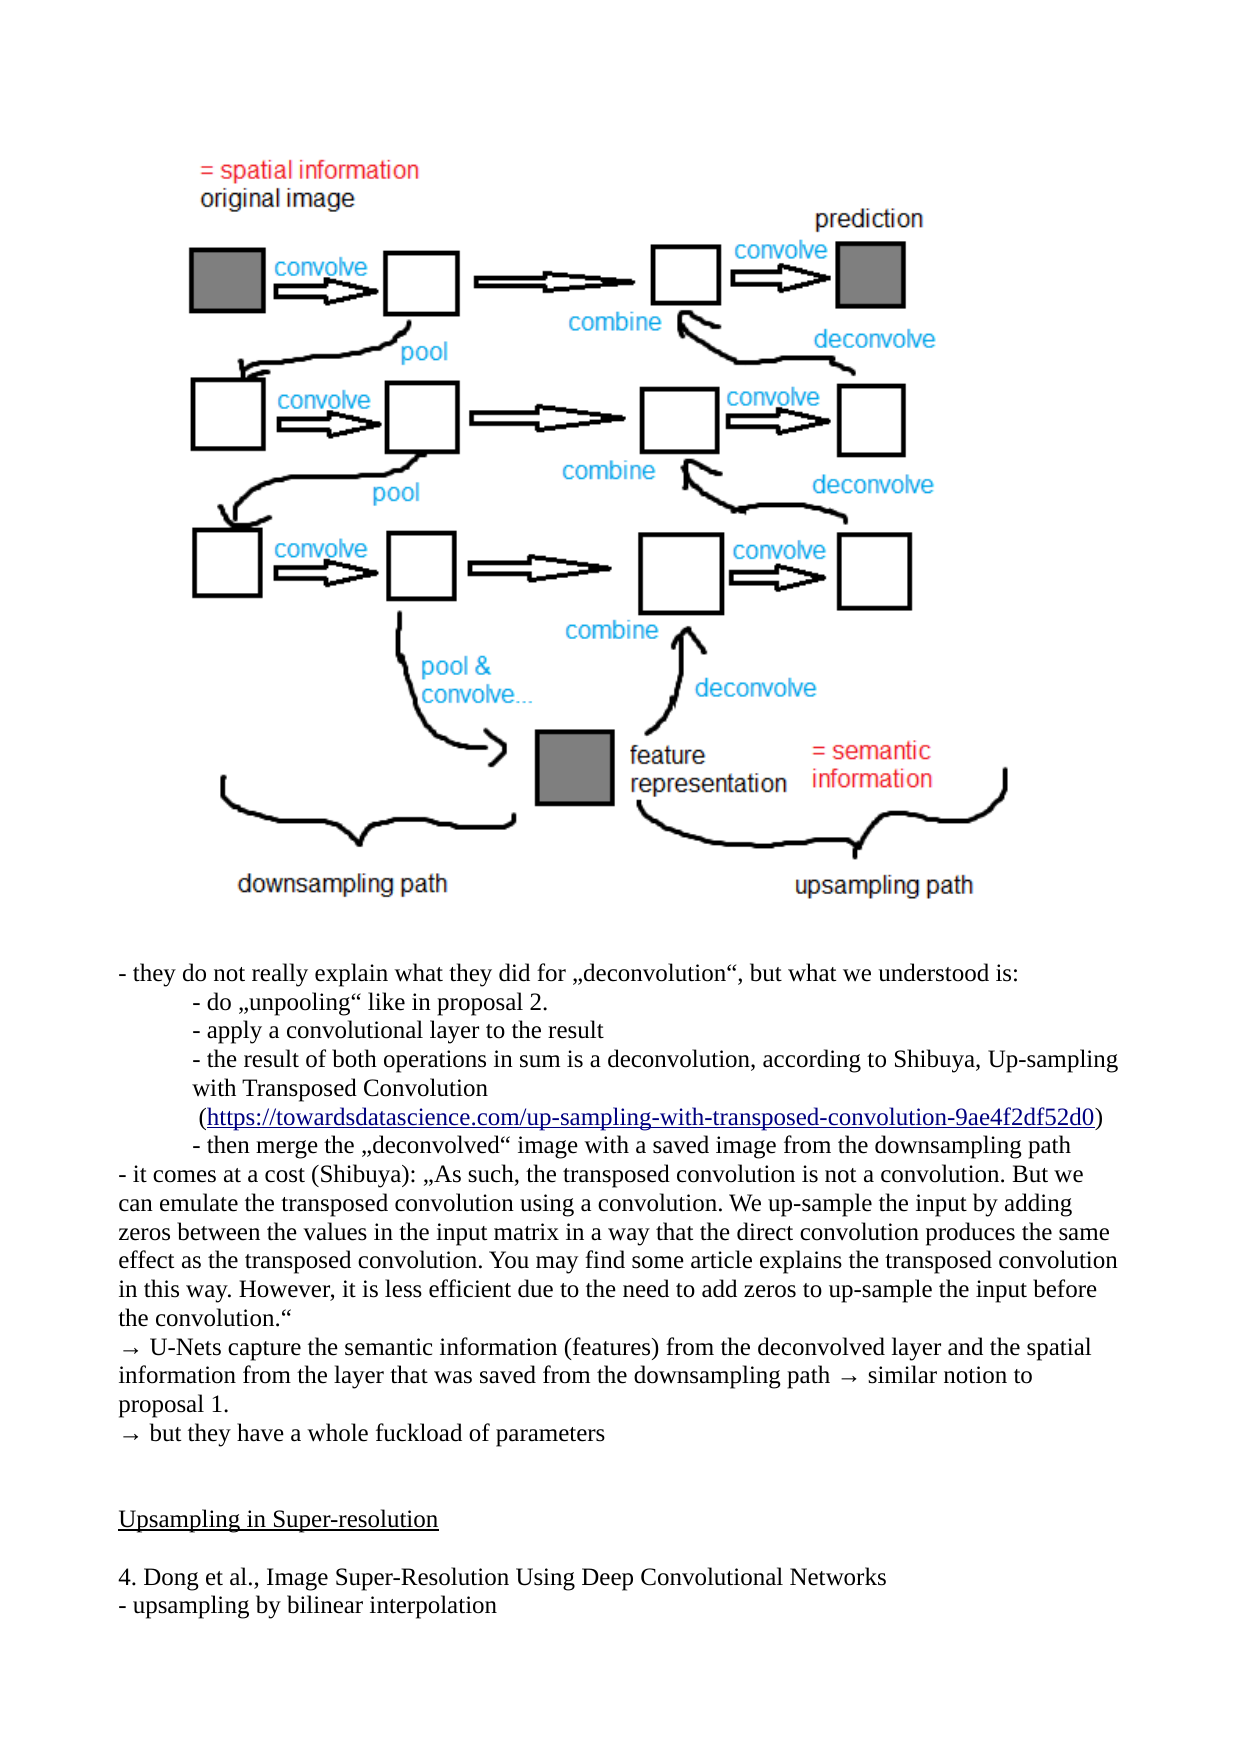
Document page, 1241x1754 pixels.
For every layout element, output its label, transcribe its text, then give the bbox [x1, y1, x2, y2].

text → but they have a whole fuckload of parameters [118, 1418, 1122, 1447]
text Upsampling in Super-resolution [118, 1504, 1122, 1533]
text - the result of both operations in sum is a deconvolution, according to Shibuya, Up-sampling with Transposed Convolution [118, 1044, 1122, 1102]
text - then merge the „deconvolved“ image with a saved image from the downsampling path [118, 1130, 1122, 1159]
text 4. Dong et al., Image Super-Resolution Using Deep Convolutional Networks [118, 1562, 1122, 1590]
picture [180, 118, 1060, 930]
text - they do not really explain what they did for „deconvolution“, but what we understood is: [118, 958, 1122, 987]
text - do „unpooling“ like in proposal 2. [118, 987, 1122, 1015]
text - apply a convolutional layer to the result [118, 1015, 1122, 1044]
text → U-Nets capture the semantic information (features) from the deconvolved layer and the spatial information from the layer that was saved from the downsampling path → similar notion to proposal 1. [118, 1332, 1122, 1418]
text - upsampling by bilinear interpolation [118, 1590, 1122, 1619]
text (https://towardsdatascience.com/up-sampling-with-transposed-convolution-9ae4f2df52d0) [118, 1102, 1122, 1130]
text - it comes at a cost (Shibuya): „As such, the transposed convolution is not a convolution. But we can emulate the transposed convolution using a convolution. We up-sample the input by adding zeros between the values in the input matrix in a way that the direct convolution produces the same effect as the transposed convolution. You may find some article explains the transposed convolution in this way. However, it is less efficient due to the need to add zeros to up-sample the input before the convolution.“ [118, 1159, 1122, 1332]
